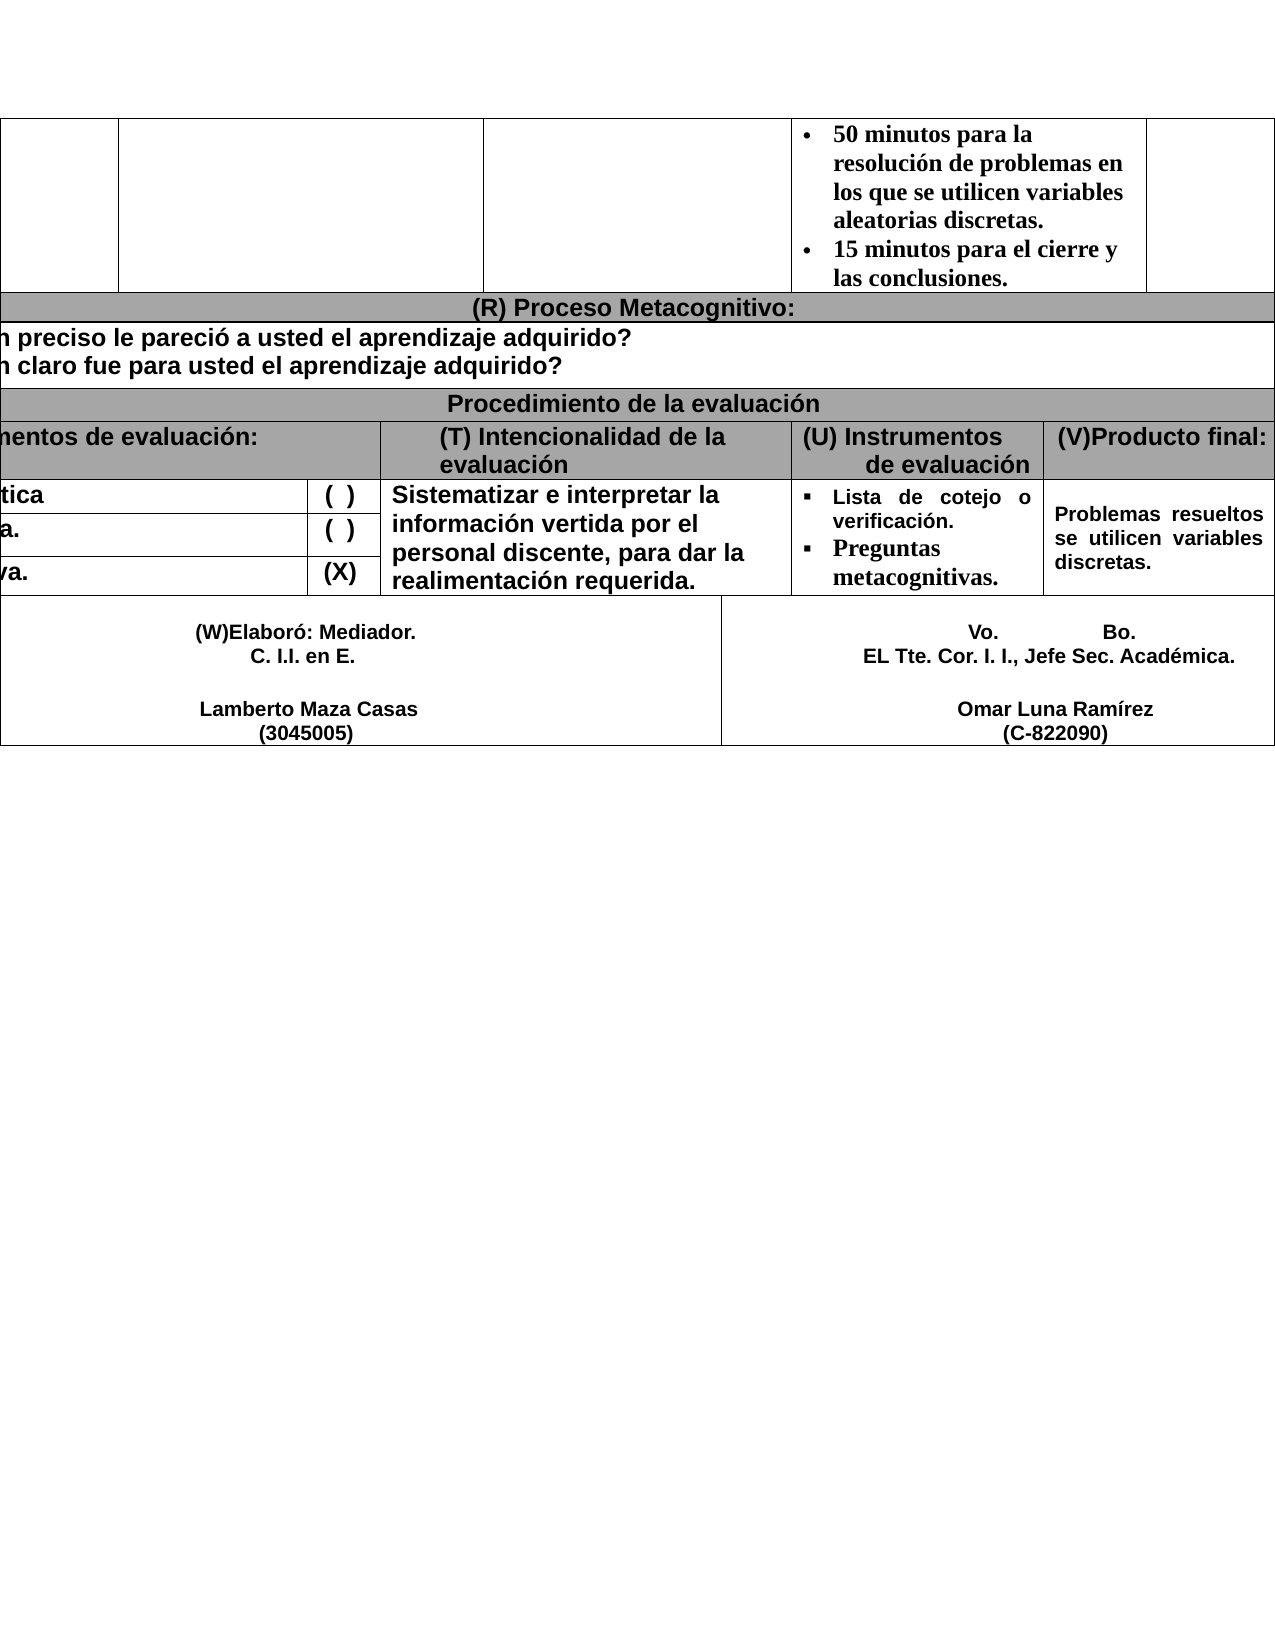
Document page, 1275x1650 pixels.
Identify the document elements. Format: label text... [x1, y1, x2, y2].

table_cell Lista de cotejo o verificación. Preguntas metacognitivas. [792, 480, 1043, 595]
table_cell [484, 119, 791, 292]
table_cell ( ) [308, 480, 380, 513]
table_cell Problemas resueltos en donde se utilicen variables aleatorias discretas. [1044, 480, 1274, 595]
table_cell 120 minutos en total. 20 minutos de receso intercalados 5 minutos de encuadre. 5 minutos para explicar el desarrollo de la dinámica de trabajo. 25 minutos para dar retroalimentación sobre las tareas y evidencias desarrolladas por los discentes en las clases anteriores. 50 minutos para la resolución de problemas en los que se utilicen variables aleatorias discretas. 15 minutos para el cierre y las conclusiones. [792, 119, 1146, 292]
table_cell Vo. Bo. EL Tte. Cor. I. I., Jefe Sec. Académica. Omar Luna Ramírez (C-822090) [722, 596, 1274, 745]
table_cell Procedimiento de la evaluación [1, 389, 1274, 421]
table_cell (T) Intencionalidad de la evaluación [381, 422, 791, 479]
table_cell Sistematizar e interpretar la información vertida por el personal discente, para dar la realimentación requerida. [381, 480, 791, 595]
table_cell (X) [308, 557, 380, 595]
table_cell (U) Instrumentos de evaluación [792, 422, 1043, 479]
table_cell ( ) [308, 514, 380, 556]
table_cell (V)Producto final: [1044, 422, 1274, 479]
table_cell Método Expositivo. Técnica de Explicación Oral. [1, 119, 118, 292]
table_cell (S) Momentos de evaluación: [1, 422, 380, 479]
table_cell [119, 119, 483, 292]
table_cell Formativa. [1, 557, 307, 595]
table_cell [1147, 119, 1274, 292]
table_cell (W)Elaboró: Mediador. C. I.I. en E. Lamberto Maza Casas (3045005) [1, 596, 721, 745]
table_cell Diagnóstica [1, 480, 307, 513]
table_cell Sumativa. [1, 514, 307, 556]
table_cell (R) Proceso Metacognitivo: [1, 293, 1274, 321]
table_cell ¿Qué tan preciso le pareció a usted el aprendizaje adquirido? ¿Qué tan claro fue para usted el aprendizaje adquirido? [1, 323, 1274, 388]
